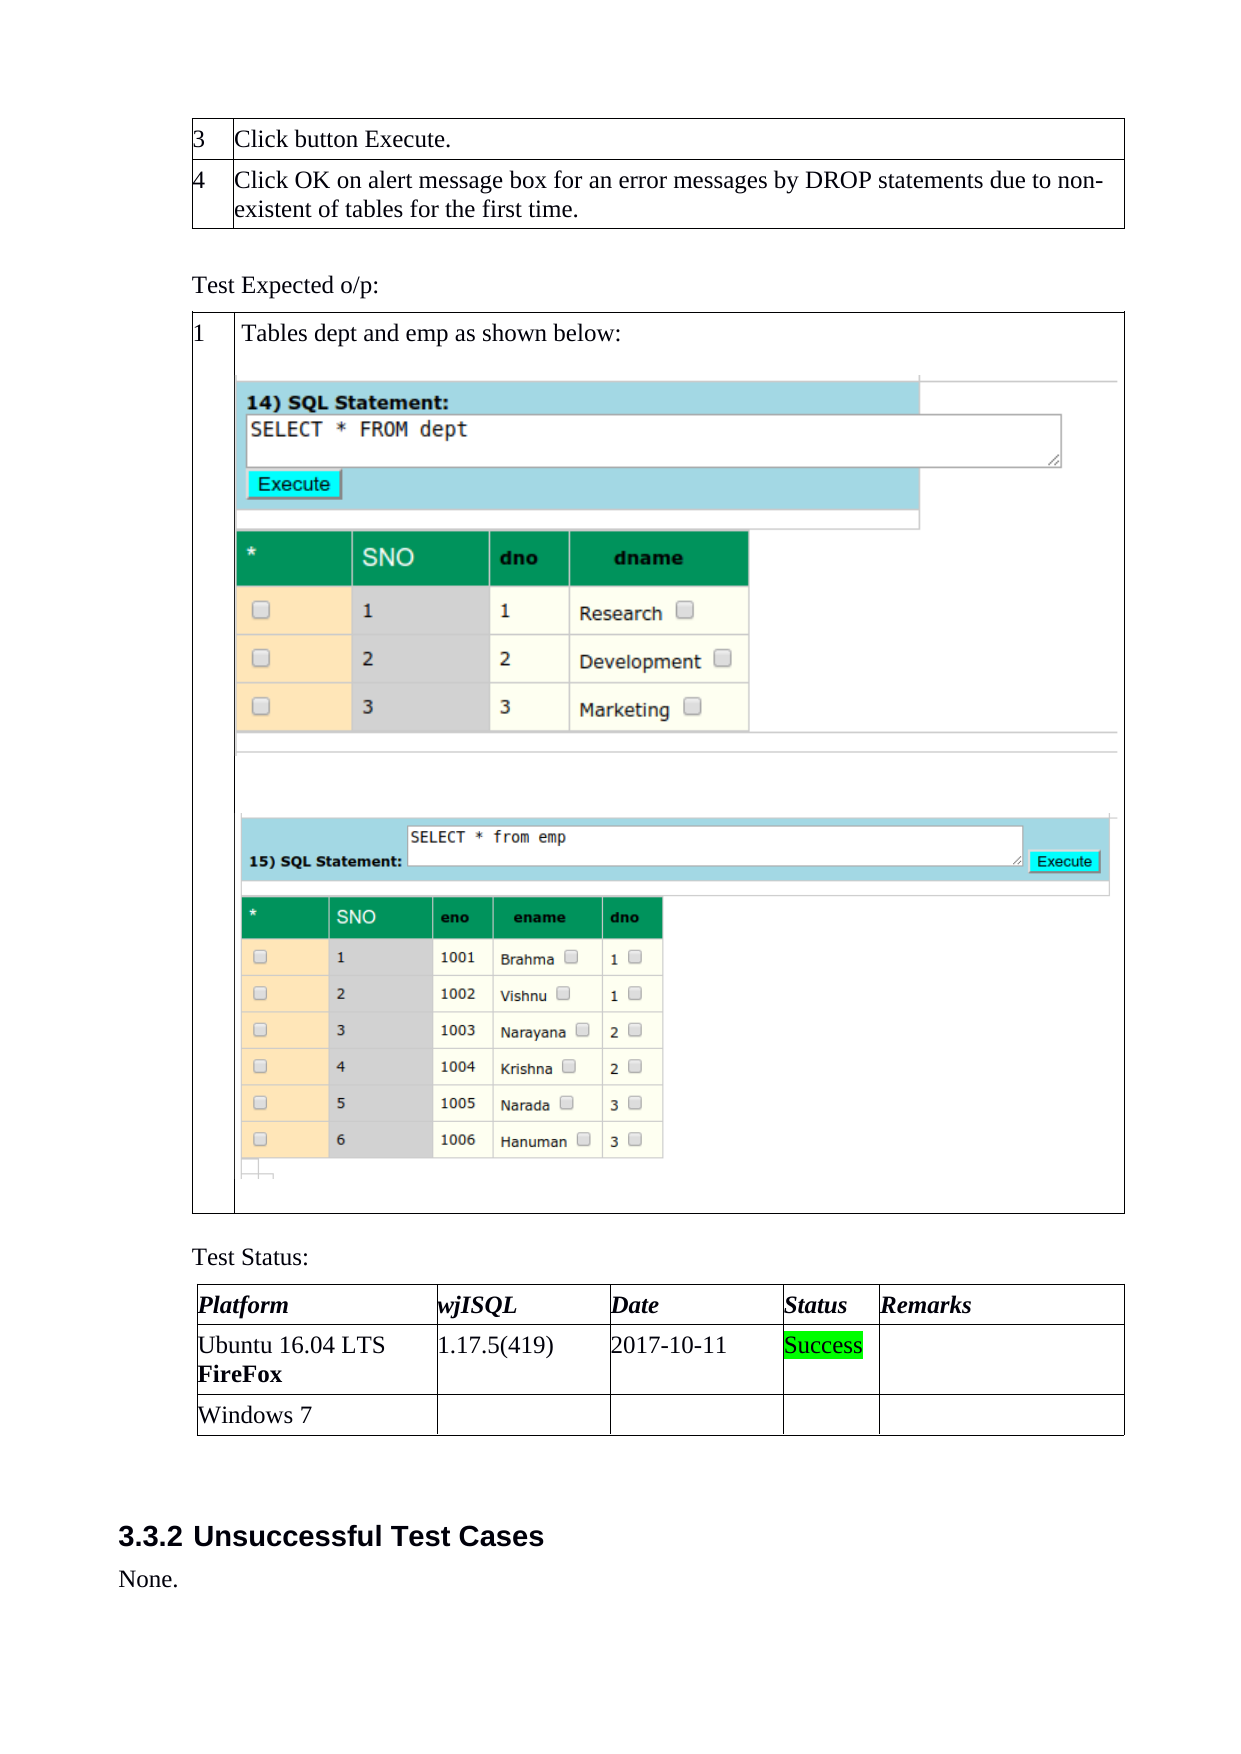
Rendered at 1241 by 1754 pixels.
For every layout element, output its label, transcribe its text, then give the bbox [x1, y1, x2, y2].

table_header wjISQL [438, 1285, 610, 1324]
picture [234, 813, 1118, 1179]
table_cell Ubuntu 16.04 LTS FireFox [198, 1325, 437, 1394]
table_cell 4 [193, 160, 233, 228]
table_cell 2017-10-11 [611, 1325, 783, 1394]
table_header Date [611, 1285, 783, 1324]
table_cell Click button Execute. [234, 119, 1124, 159]
table_cell [438, 1395, 610, 1434]
table_cell [880, 1395, 1124, 1434]
table_cell Success [784, 1325, 879, 1394]
text Test Status: [118, 1242, 1122, 1271]
table_header Status [784, 1285, 879, 1324]
table_header Tables dept and emp as shown below: [235, 313, 1124, 1213]
table_header Platform [198, 1285, 437, 1324]
table_cell Click OK on alert message box for an error messages by DROP statements due to non-existent of tables for the first time. [234, 160, 1124, 228]
subtitle Unsuccessful Test Cases [118, 1518, 1122, 1552]
text Test Expected o/p: [118, 270, 1122, 299]
table_cell [611, 1395, 783, 1434]
table_cell [880, 1325, 1124, 1394]
table_header Remarks [880, 1285, 1124, 1324]
table_header 1 [193, 313, 234, 1213]
picture [234, 375, 1118, 756]
table_cell 3 [193, 119, 233, 159]
table_cell [784, 1395, 879, 1434]
table_cell Windows 7 [198, 1395, 437, 1434]
text None. [118, 1564, 1122, 1593]
table_cell 1.17.5(419) [438, 1325, 610, 1394]
